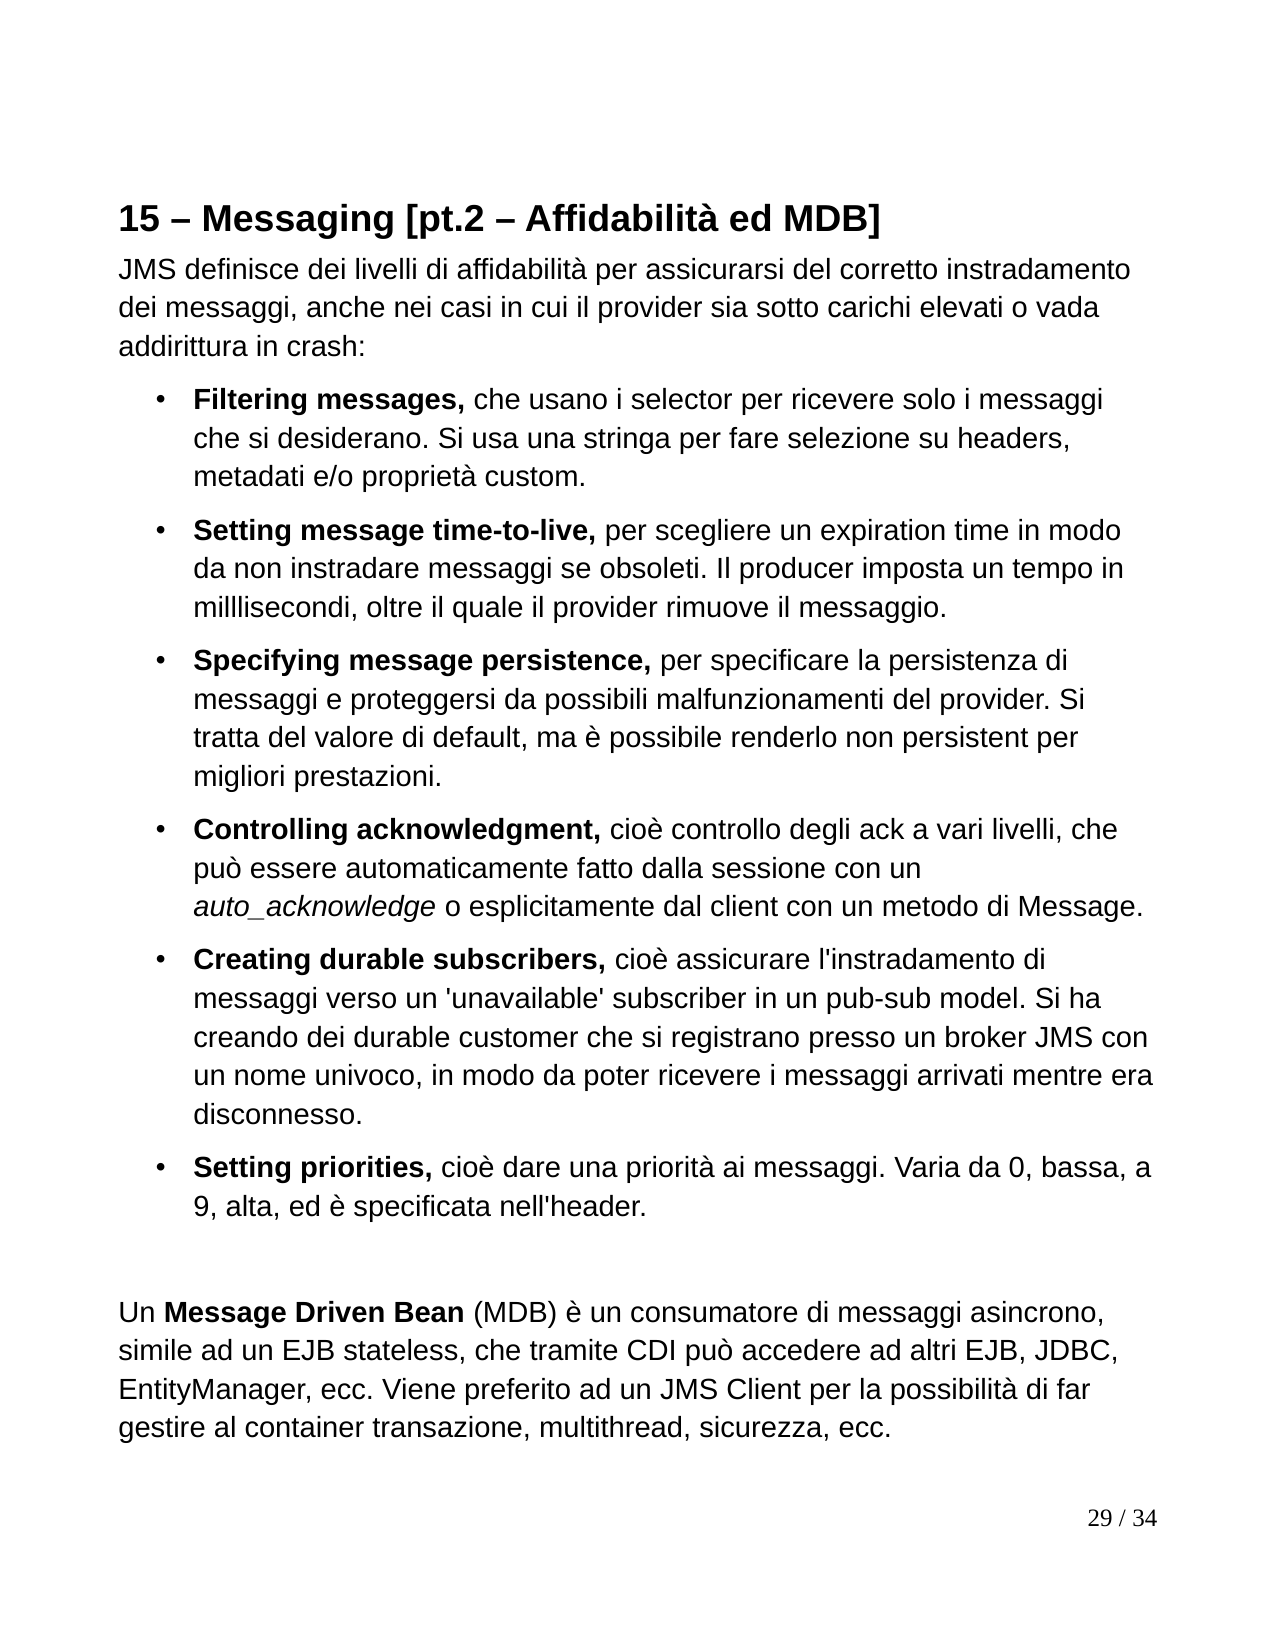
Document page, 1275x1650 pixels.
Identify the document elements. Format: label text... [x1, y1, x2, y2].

list Setting priorities, cioè dare una priorità ai messaggi. Varia da 0, bassa, a 9, alta, ed è specificata nell'header. [156, 1150, 1157, 1222]
text JMS definisce dei livelli di affidabilità per assicurarsi del corretto instradamento dei messaggi, anche nei casi in cui il provider sia sotto carichi elevati o vada addirittura in crash: [118, 252, 1157, 362]
list Setting message time-to-live, per scegliere un expiration time in modo da non instradare messaggi se obsoleti. Il producer imposta un tempo in milllisecondi, oltre il quale il provider rimuove il messaggio. [156, 512, 1157, 623]
text Un Message Driven Bean (MDB) è un consumatore di messaggi asincrono, simile ad un EJB stateless, che tramite CDI può accedere ad altri EJB, JDBC, EntityManager, ecc. Viene preferito ad un JMS Client per la possibilità di far gestire al container transazione, multithread, sicurezza, ecc. [118, 1295, 1157, 1444]
list Creating durable subscribers, cioè assicurare l'instradamento di messaggi verso un 'unavailable' subscriber in un pub-sub model. Si ha creando dei durable customer che si registrano presso un broker JMS con un nome univoco, in modo da poter ricevere i messaggi arrivati mentre era disconnesso. [156, 942, 1157, 1130]
subtitle 15 – Messaging [pt.2 – Affidabilità ed MDB] [118, 196, 1157, 239]
list Controlling acknowledgment, cioè controllo degli ack a vari livelli, che può essere automaticamente fatto dalla sessione con un auto_acknowledge o esplicitamente dal client con un metodo di Message. [156, 812, 1157, 923]
list Filtering messages, che usano i selector per ricevere solo i messaggi che si desiderano. Si usa una stringa per fare selezione su headers, metadati e/o proprietà custom. [156, 382, 1157, 493]
list Specifying message persistence, per specificare la persistenza di messaggi e proteggersi da possibili malfunzionamenti del provider. Si tratta del valore di default, ma è possibile renderlo non persistent per migliori prestazioni. [156, 643, 1157, 792]
